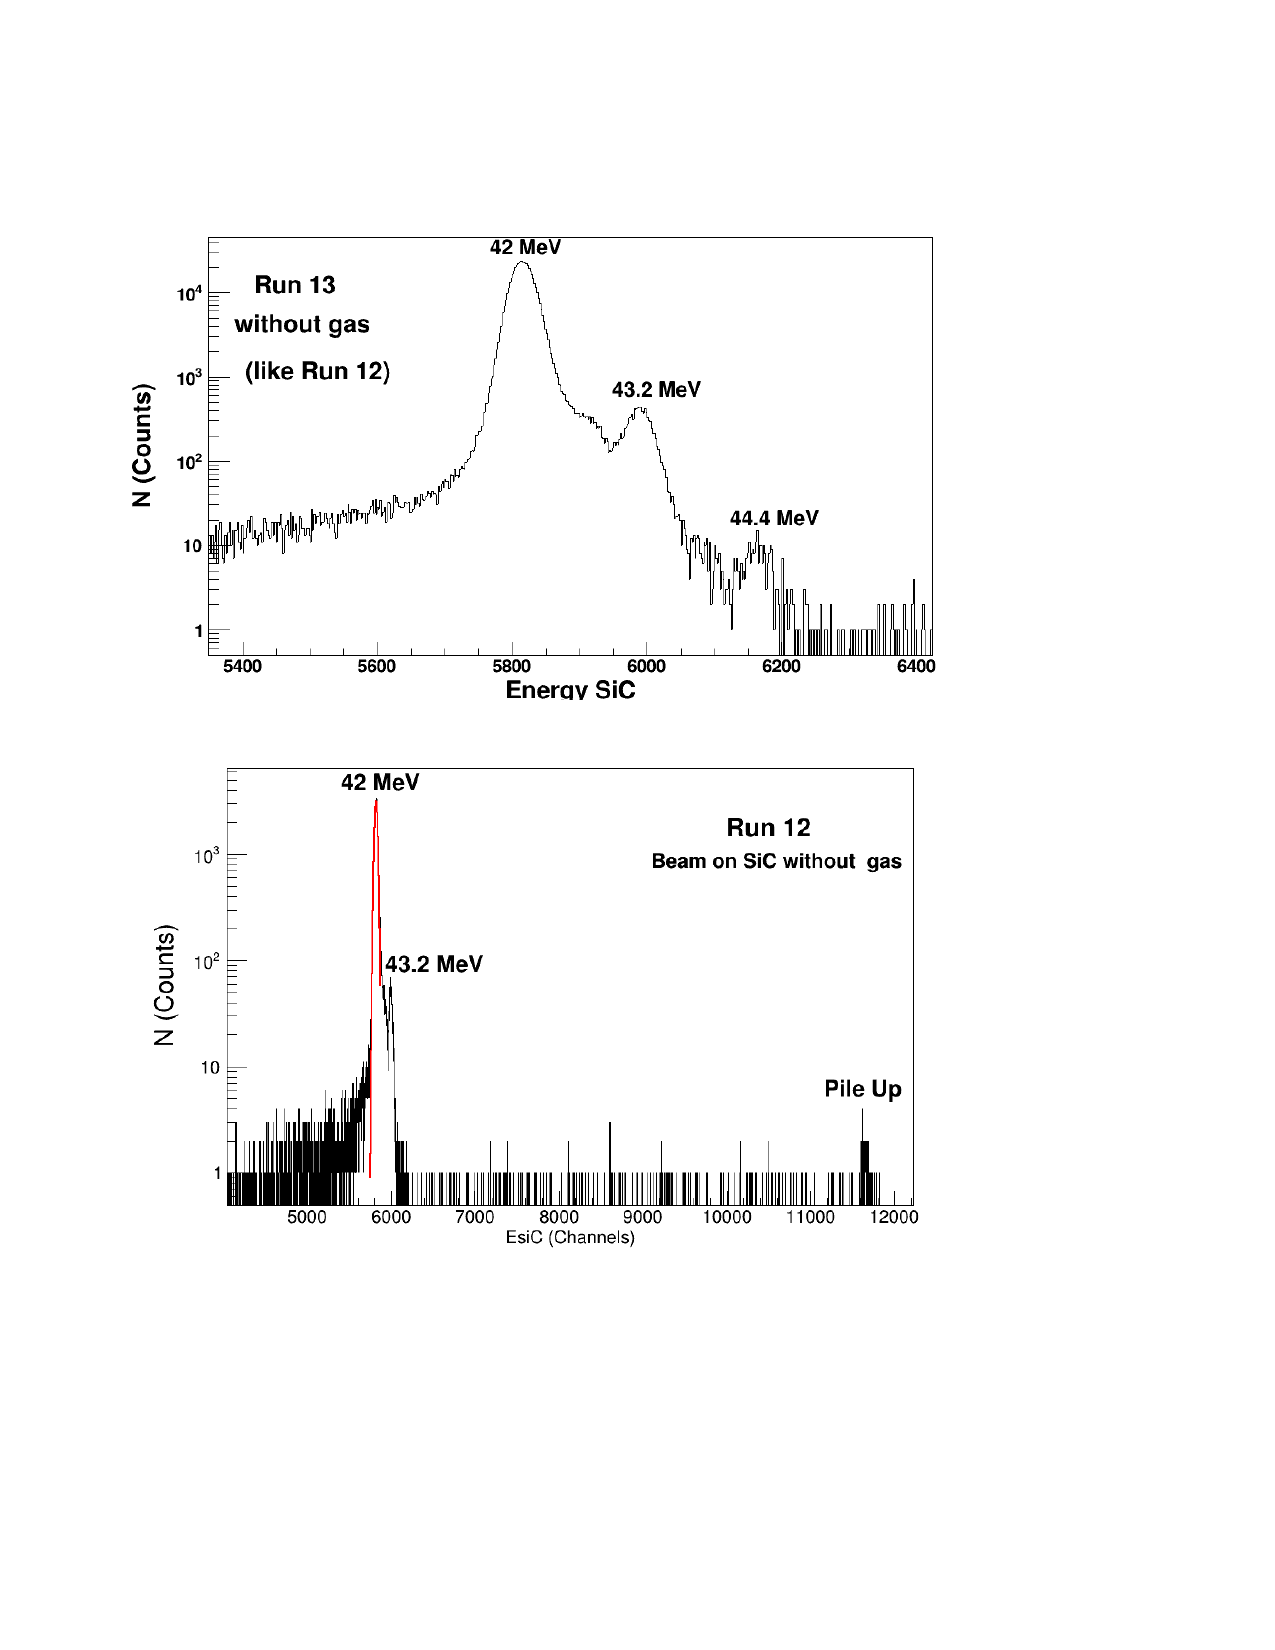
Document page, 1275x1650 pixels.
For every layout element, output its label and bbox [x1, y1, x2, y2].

picture [141, 755, 932, 1251]
picture [118, 222, 944, 700]
